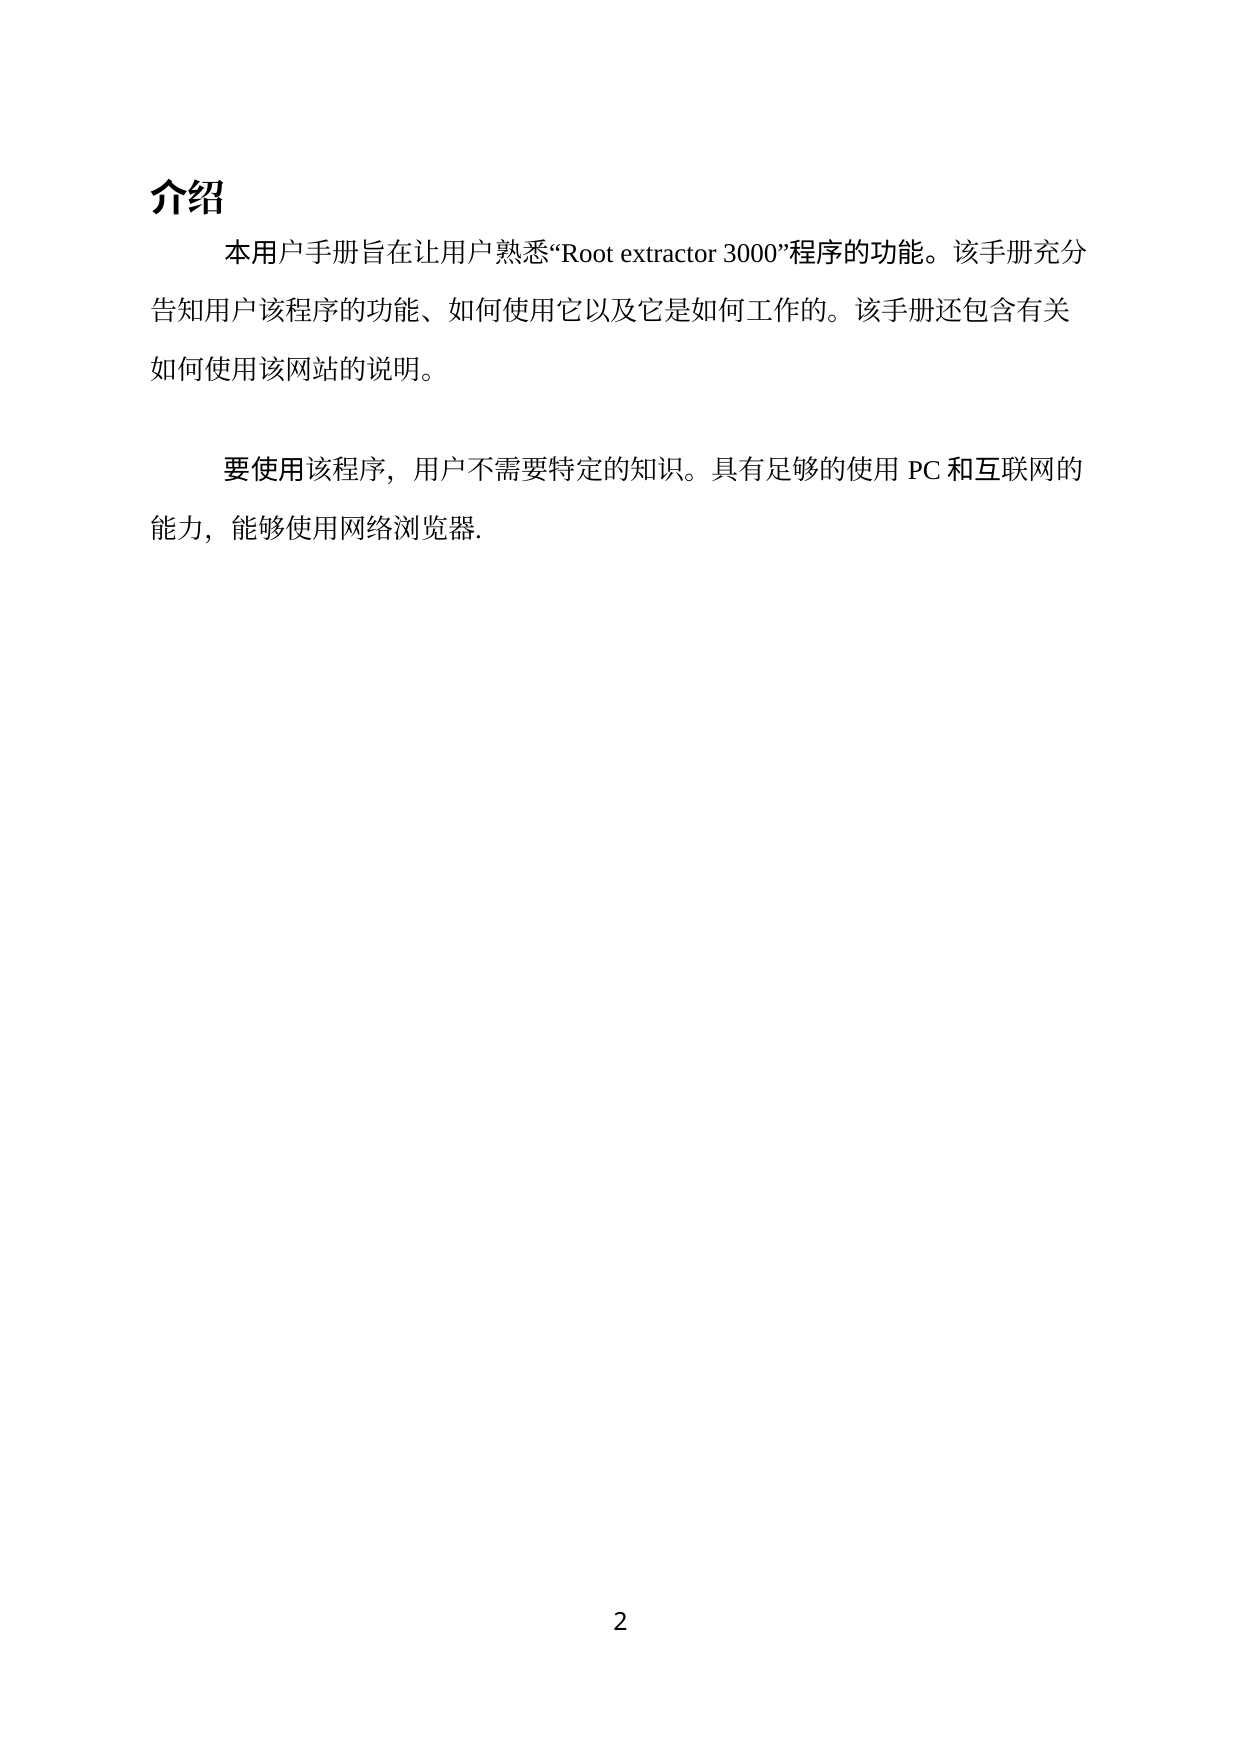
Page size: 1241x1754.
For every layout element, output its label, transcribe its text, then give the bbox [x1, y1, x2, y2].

text 本用户手册旨在让用户熟悉“Root extractor 3000”程序的功能。该手册充分告知用户该程序的功能、如何使用它以及它是如何工作的。该手册还包含有关如何使用该网站的说明。 [150, 231, 1090, 387]
subtitle 介绍 [150, 168, 1090, 223]
text 要使用该程序，用户不需要特定的知识。具有足够的使用 PC 和互联网的能力，能够使用网络浏览器. [150, 448, 1090, 546]
